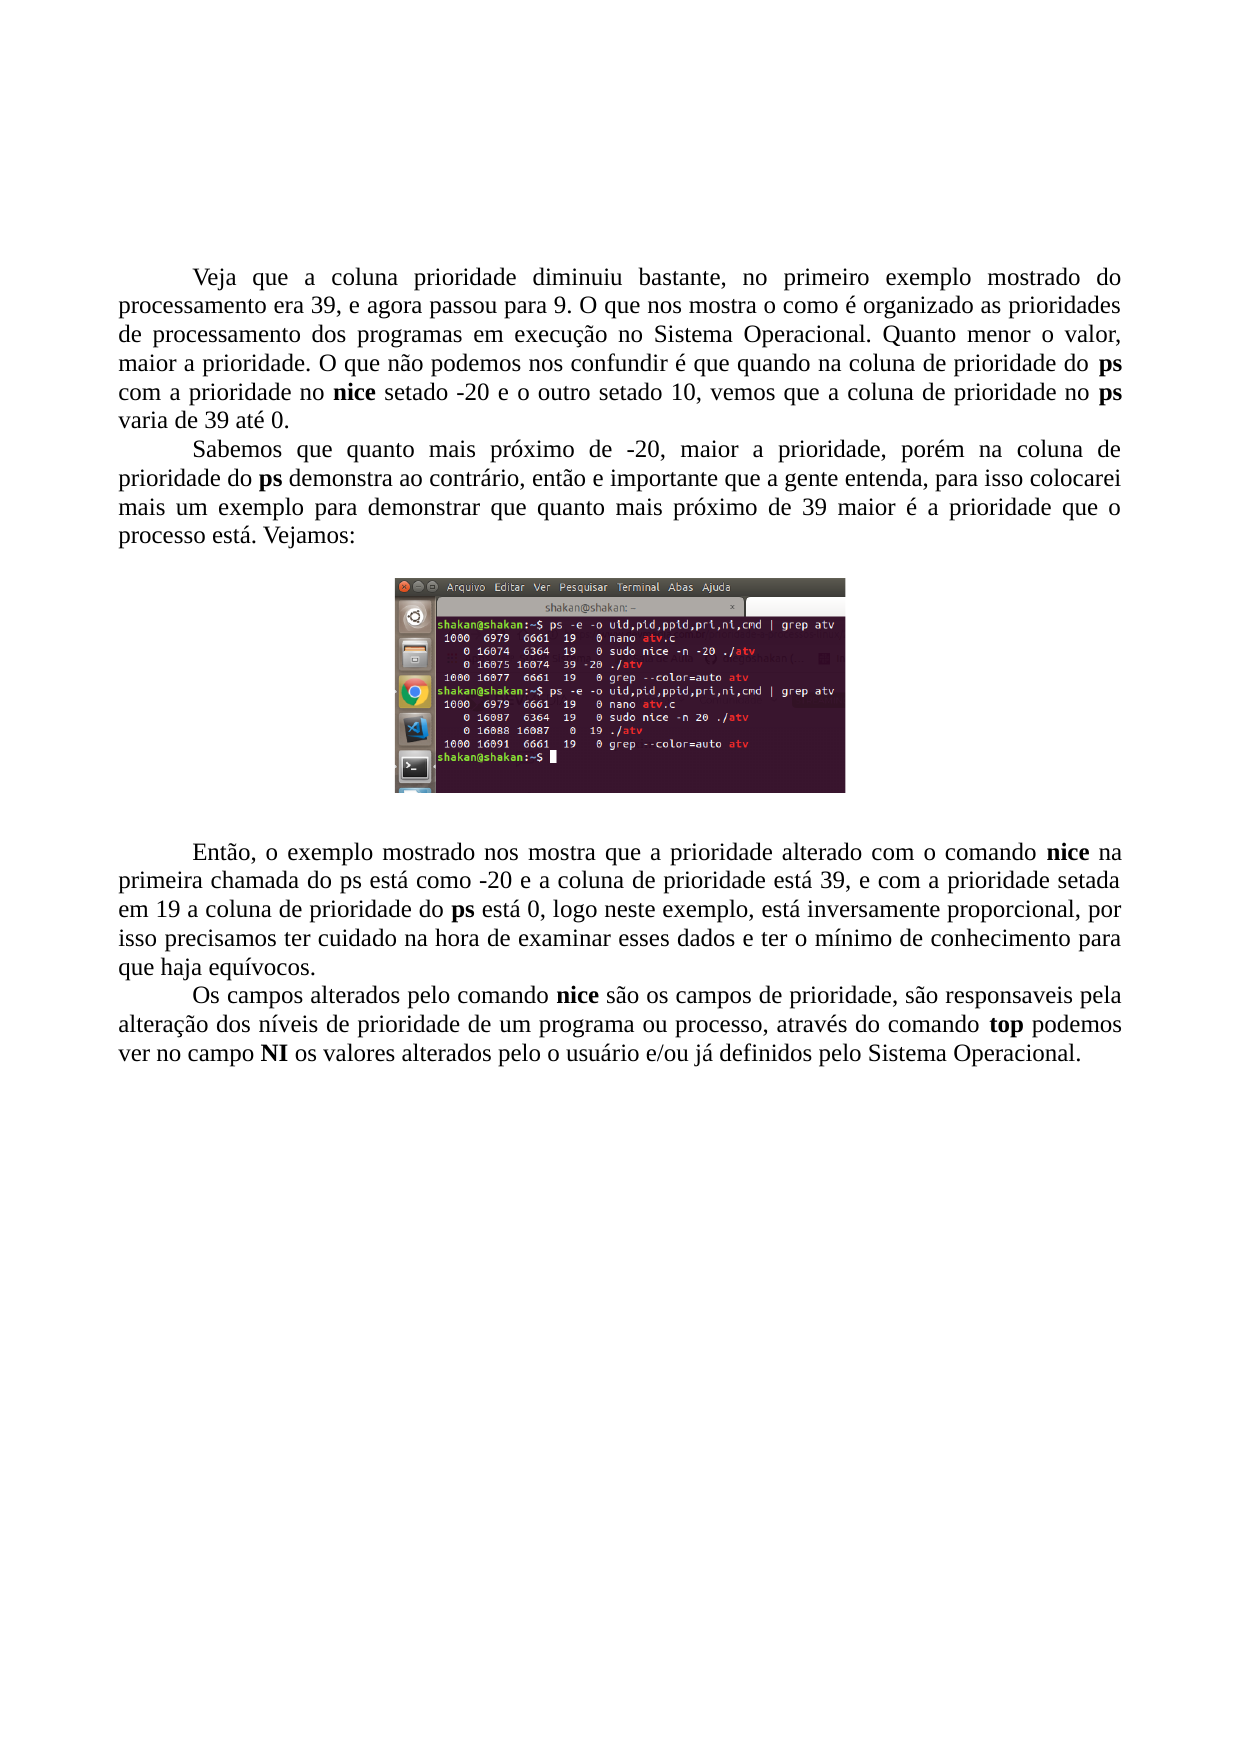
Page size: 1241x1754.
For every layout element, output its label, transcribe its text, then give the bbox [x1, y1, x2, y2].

text Então, o exemplo mostrado nos mostra que a prioridade alterado com o comando nice na primeira chamada do ps está como -20 e a coluna de prioridade está 39, e com a prioridade setada em 19 a coluna de prioridade do ps está 0, logo neste exemplo, está inversamente proporcional, por isso precisamos ter cuidado na hora de examinar esses dados e ter o mínimo de conhecimento para que haja equívocos. [118, 837, 1122, 981]
text Veja que a coluna prioridade diminuiu bastante, no primeiro exemplo mostrado do processamento era 39, e agora passou para 9. O que nos mostra o como é organizado as prioridades de processamento dos programas em execução no Sistema Operacional. Quanto menor o valor, maior a prioridade. O que não podemos nos confundir é que quando na coluna de prioridade do ps com a prioridade no nice setado -20 e o outro setado 10, vemos que a coluna de prioridade no ps varia de 39 até 0. [118, 262, 1122, 434]
text Os campos alterados pelo comando nice são os campos de prioridade, são responsaveis pela alteração dos níveis de prioridade de um programa ou processo, através do comando top podemos ver no campo NI os valores alterados pelo o usuário e/ou já definidos pelo Sistema Operacional. [118, 981, 1122, 1067]
text Sabemos que quanto mais próximo de -20, maior a prioridade, porém na coluna de prioridade do ps demonstra ao contrário, então e importante que a gente entenda, para isso colocarei mais um exemplo para demonstrar que quanto mais próximo de 39 maior é a prioridade que o processo está. Vejamos: [118, 434, 1122, 549]
